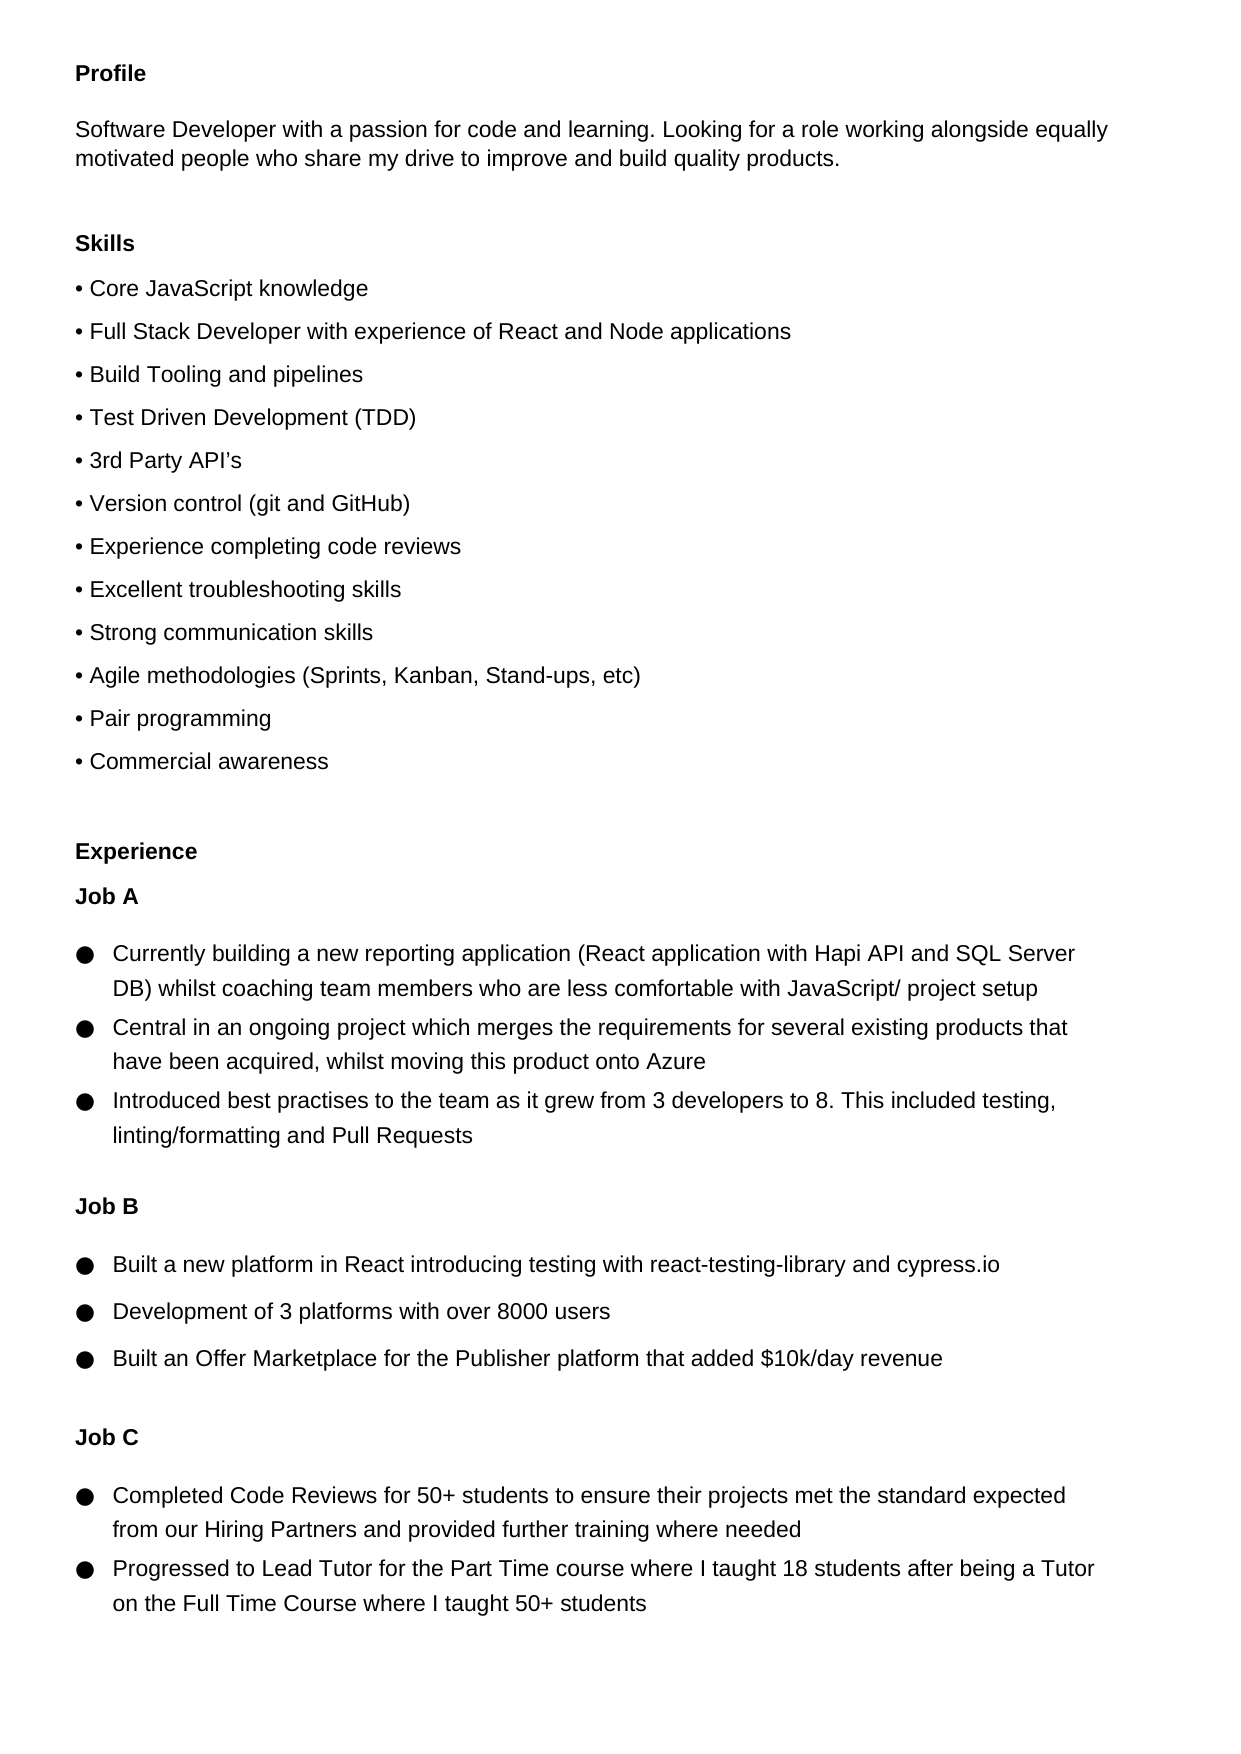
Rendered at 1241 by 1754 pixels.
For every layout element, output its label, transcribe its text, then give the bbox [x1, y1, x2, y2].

list Introduced best practises to the team as it grew from 3 developers to 8. This included testing, linting/formatting and Pull Requests [75, 1074, 1109, 1148]
table_cell • Version control (git and GitHub) [75, 490, 1169, 533]
text Profile [75, 60, 1109, 86]
list Completed Code Reviews for 50+ students to ensure their projects met the standard expected from our Hiring Partners and provided further training where needed [75, 1469, 1109, 1543]
table_cell • 3rd Party API’s [75, 447, 1169, 490]
table_cell • Pair programming [75, 705, 1169, 748]
list Built a new platform in React introducing testing with react-testing-library and cypress.io [75, 1238, 1109, 1285]
list Progressed to Lead Tutor for the Part Time course where I taught 18 students after being a Tutor on the Full Time Course where I taught 50+ students [75, 1543, 1109, 1616]
table_cell • Build Tooling and pipelines [75, 361, 1169, 404]
text Job C [75, 1424, 1109, 1451]
text Job B [75, 1193, 1109, 1219]
list Built an Offer Marketplace for the Publisher platform that added $10k/day revenue [75, 1332, 1109, 1379]
table_cell • Strong communication skills [75, 619, 1169, 662]
table_cell • Commercial awareness [75, 748, 1169, 793]
table_cell • Agile methodologies (Sprints, Kanban, Stand-ups, etc) [75, 662, 1169, 705]
table_cell • Full Stack Developer with experience of React and Node applications [75, 318, 1169, 361]
list Central in an ongoing project which merges the requirements for several existing products that have been acquired, whilst moving this product onto Azure [75, 1001, 1109, 1074]
list Currently building a new reporting application (React application with Hapi API and SQL Server DB) whilst coaching team members who are less comfortable with JavaScript/ project setup [75, 928, 1109, 1001]
table_header • Core JavaScript knowledge [75, 275, 1169, 318]
text Skills [75, 229, 1109, 256]
table_cell • Test Driven Development (TDD) [75, 404, 1169, 447]
list Development of 3 platforms with over 8000 users [75, 1285, 1109, 1332]
text Experience [75, 838, 1109, 864]
text Software Developer with a passion for code and learning. Looking for a role working alongside equally motivated people who share my drive to improve and build quality products. [75, 116, 1109, 171]
text Job A [75, 883, 1109, 909]
table_cell • Experience completing code reviews [75, 533, 1169, 576]
table_cell • Excellent troubleshooting skills [75, 576, 1169, 619]
